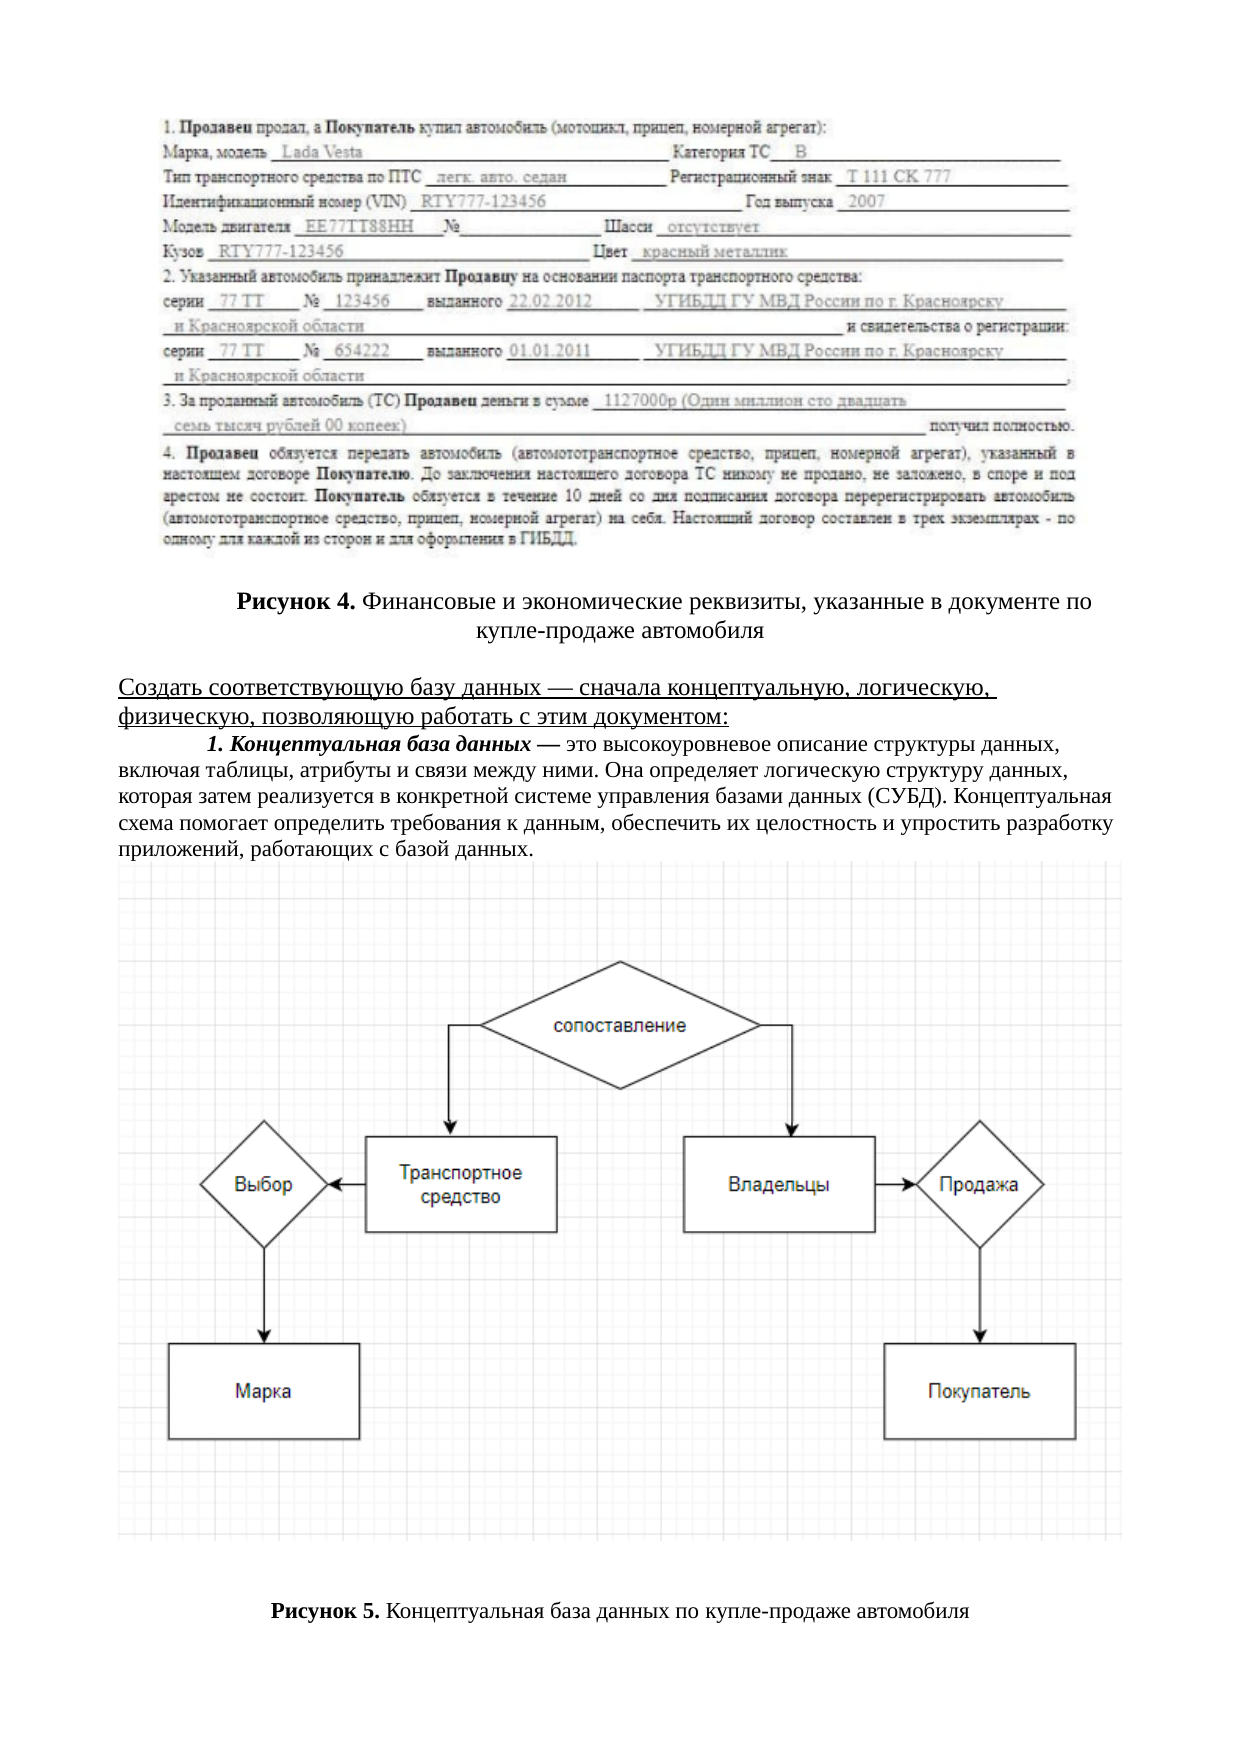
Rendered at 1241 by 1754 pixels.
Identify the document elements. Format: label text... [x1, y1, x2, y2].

subtitle Создать соответствующую базу данных — сначала концептуальную, логическую, физическую, позволяющую работать с этим документом: [118, 672, 1122, 730]
text 1. Концептуальная база данных — это высокоуровневое описание структуры данных, включая таблицы, атрибуты и связи между ними. Она определяет логическую структуру данных, которая затем реализуется в конкретной системе управления базами данных (СУБД). Концептуальная схема помогает определить требования к данным, обеспечить их целостность и упростить разработку приложений, работающих с базой данных. [118, 730, 1122, 861]
picture [118, 861, 1123, 1541]
picture [148, 118, 1093, 558]
text Рисунок 5. Концептуальная база данных по купле-продаже автомобиля [118, 1598, 1122, 1624]
text Рисунок 4. Финансовые и экономические реквизиты, указанные в документе по купле-продаже автомобиля [118, 586, 1122, 643]
